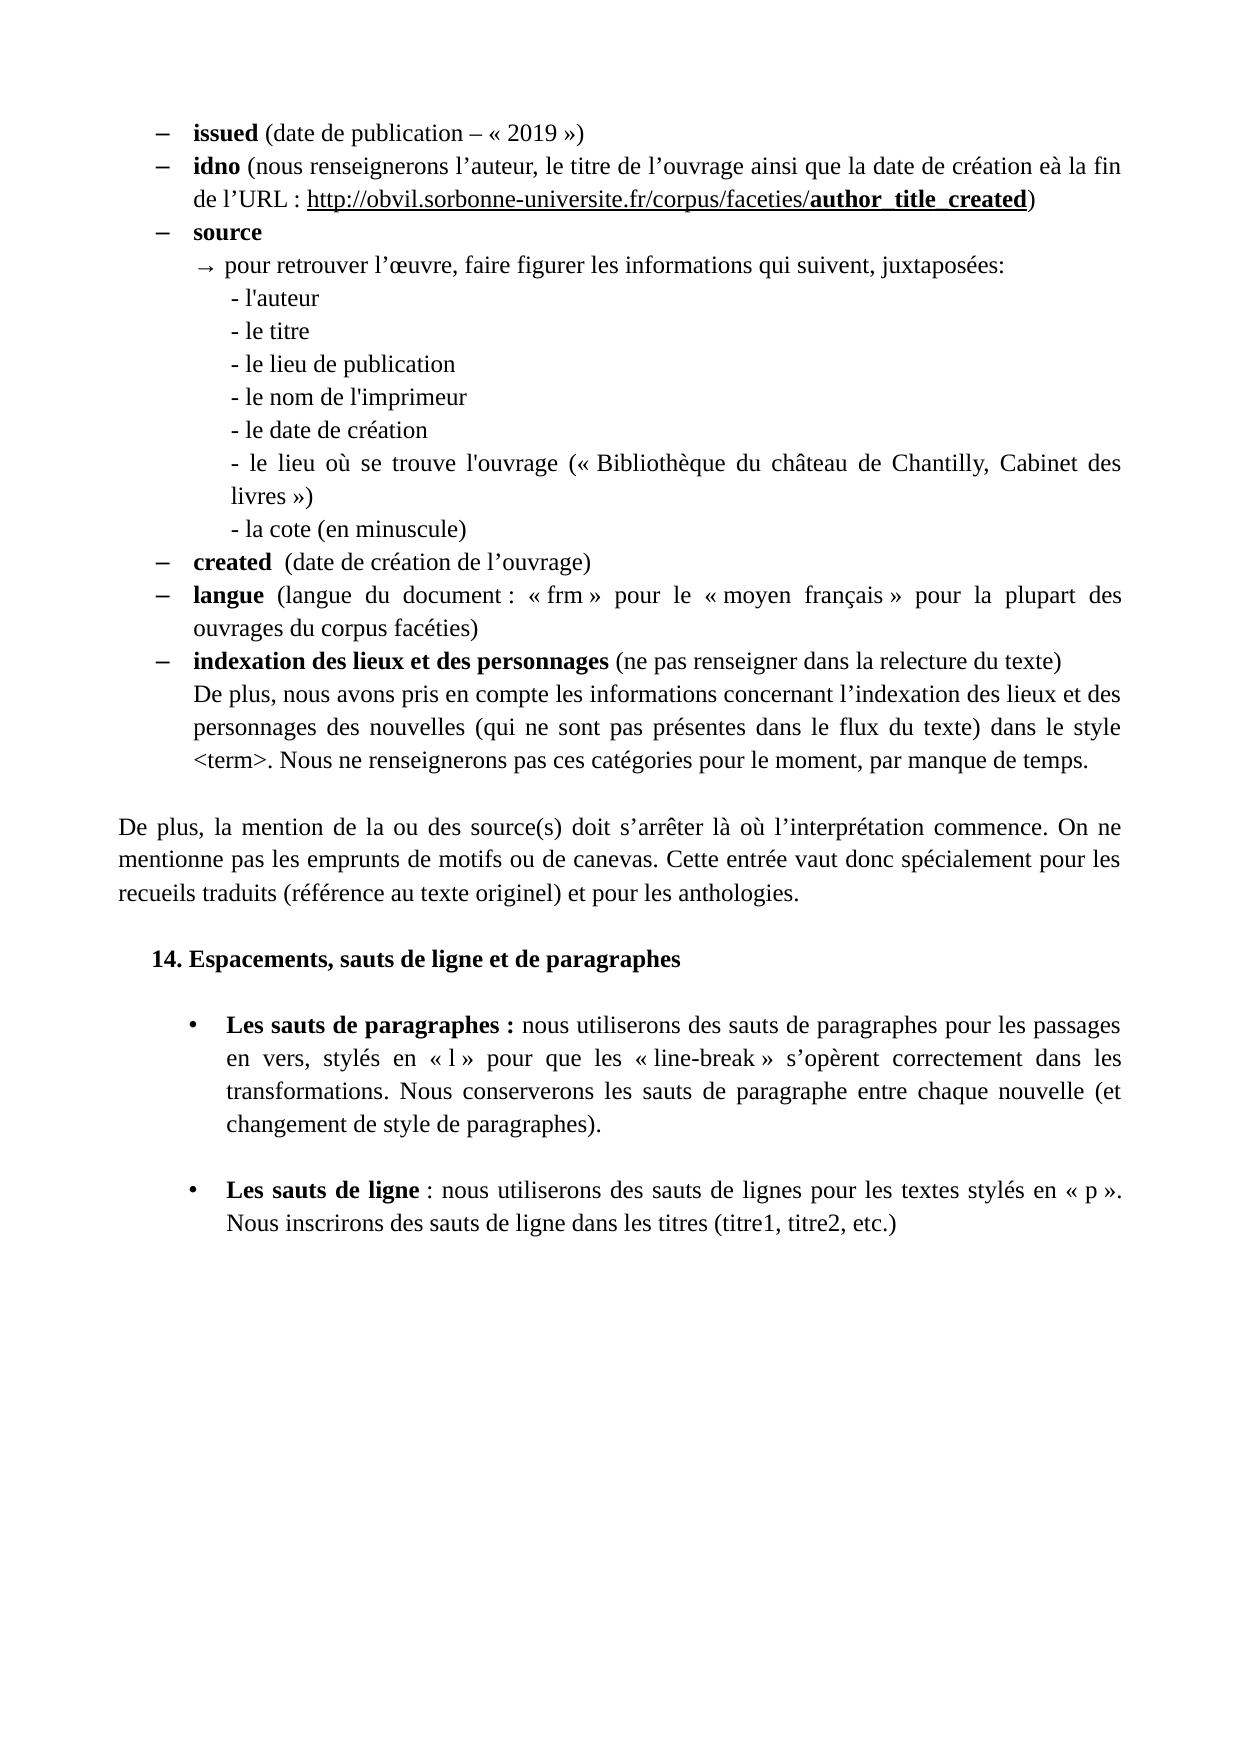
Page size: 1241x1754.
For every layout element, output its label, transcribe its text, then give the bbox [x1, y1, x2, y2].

list - le lieu de publication [193, 349, 1122, 378]
list Les sauts de paragraphes : nous utiliserons des sauts de paragraphes pour les passages en vers, stylés en « l » pour que les « line-break » s’opèrent correctement dans les transformations. Nous conserverons les sauts de paragraphe entre chaque nouvelle (et changement de style de paragraphes). [189, 1010, 1122, 1137]
list idno (nous renseignerons l’auteur, le titre de l’ouvrage ainsi que la date de création eà la fin de l’URL : http://obvil.sorbonne-universite.fr/corpus/faceties/author_title_created) [156, 151, 1122, 213]
list → pour retrouver l’œuvre, faire figurer les informations qui suivent, juxtaposées: [156, 250, 1122, 279]
list langue (langue du document : « frm » pour le « moyen français » pour la plupart des ouvrages du corpus facéties) [156, 580, 1122, 642]
list - le date de création [193, 415, 1122, 444]
list - le nom de l'imprimeur [193, 382, 1122, 411]
list - l'auteur [193, 283, 1122, 312]
list indexation des lieux et des personnages (ne pas renseigner dans la relecture du texte) [156, 646, 1122, 675]
list - le titre [193, 316, 1122, 345]
list created (date de création de l’ouvrage) [156, 547, 1122, 576]
text De plus, la mention de la ou des source(s) doit s’arrêter là où l’interprétation commence. On ne mentionne pas les emprunts de motifs ou de canevas. Cette entrée vaut donc spécialement pour les recueils traduits (référence au texte originel) et pour les anthologies. [118, 812, 1122, 906]
list De plus, nous avons pris en compte les informations concernant l’indexation des lieux et des personnages des nouvelles (qui ne sont pas présentes dans le flux du texte) dans le style <term>. Nous ne renseignerons pas ces catégories pour le moment, par manque de temps. [156, 679, 1122, 774]
list source [156, 217, 1122, 246]
list - le lieu où se trouve l'ouvrage (« Bibliothèque du château de Chantilly, Cabinet des livres ») [193, 448, 1122, 510]
list Les sauts de ligne : nous utiliserons des sauts de lignes pour les textes stylés en « p ». Nous inscrirons des sauts de ligne dans les titres (titre1, titre2, etc.) [189, 1175, 1122, 1237]
list - la cote (en minuscule) [193, 514, 1122, 543]
text 14. Espacements, sauts de ligne et de paragraphes [118, 944, 1122, 972]
list issued (date de publication – « 2019 ») [156, 118, 1122, 147]
